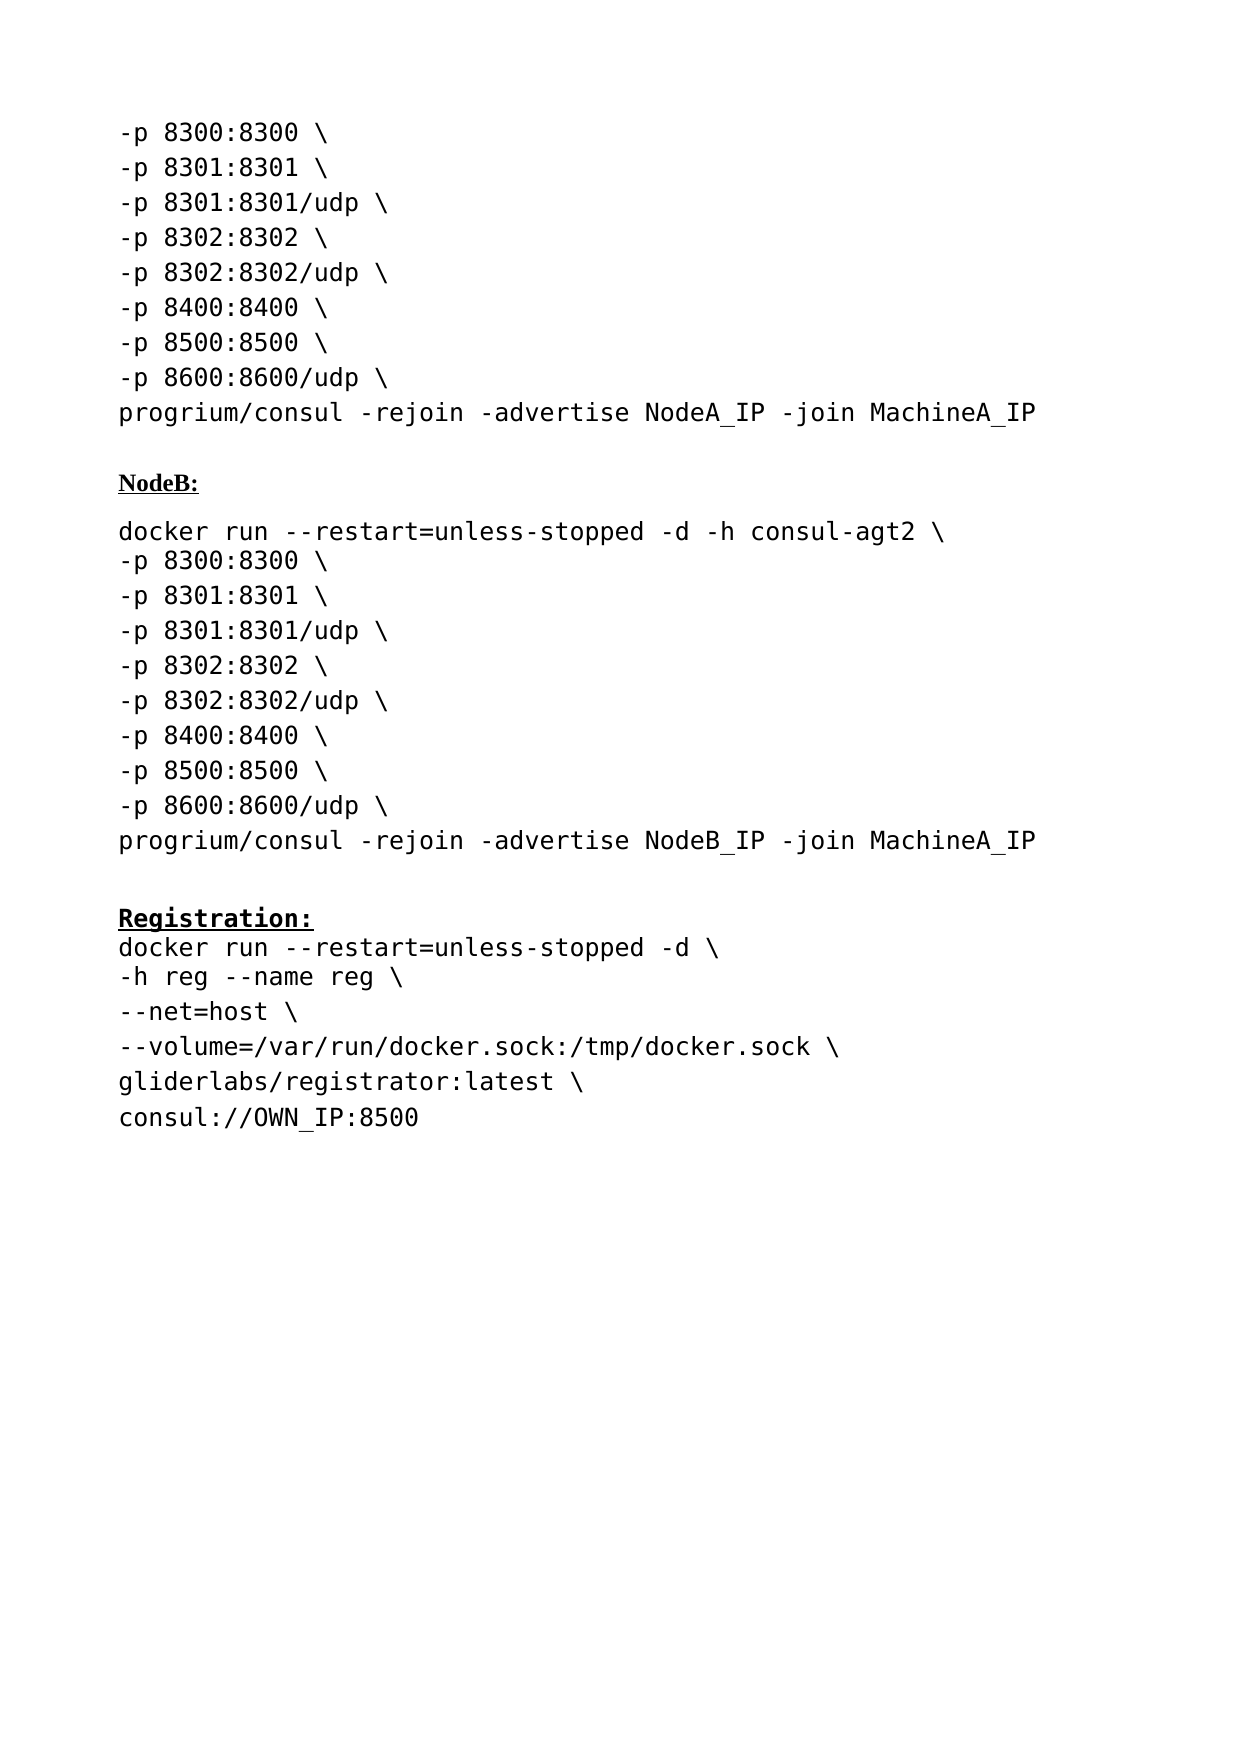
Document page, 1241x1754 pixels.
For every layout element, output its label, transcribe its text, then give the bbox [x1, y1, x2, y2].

text docker run --restart=unless-stopped -d -h consul-agt2 \ [118, 517, 1122, 546]
text docker run --restart=unless-stopped -d \ [118, 933, 1122, 962]
text -p 8300:8300 \ -p 8301:8301 \ -p 8301:8301/udp \ -p 8302:8302 \ -p 8302:8302/udp \ -p 8400:8400 \ -p 8500:8500 \ -p 8600:8600/udp \ progrium/consul -rejoin -advertise NodeA_IP -join MachineA_IP NodeB: [118, 118, 1122, 496]
text Registration: [118, 875, 1122, 933]
text -p 8300:8300 \ -p 8301:8301 \ -p 8301:8301/udp \ -p 8302:8302 \ -p 8302:8302/udp \ -p 8400:8400 \ -p 8500:8500 \ -p 8600:8600/udp \ progrium/consul -rejoin -advertise NodeB_IP -join MachineA_IP [118, 546, 1122, 855]
text -h reg --name reg \ --net=host \ --volume=/var/run/docker.sock:/tmp/docker.sock \ gliderlabs/registrator:latest \ consul://OWN_IP:8500 [118, 962, 1122, 1132]
